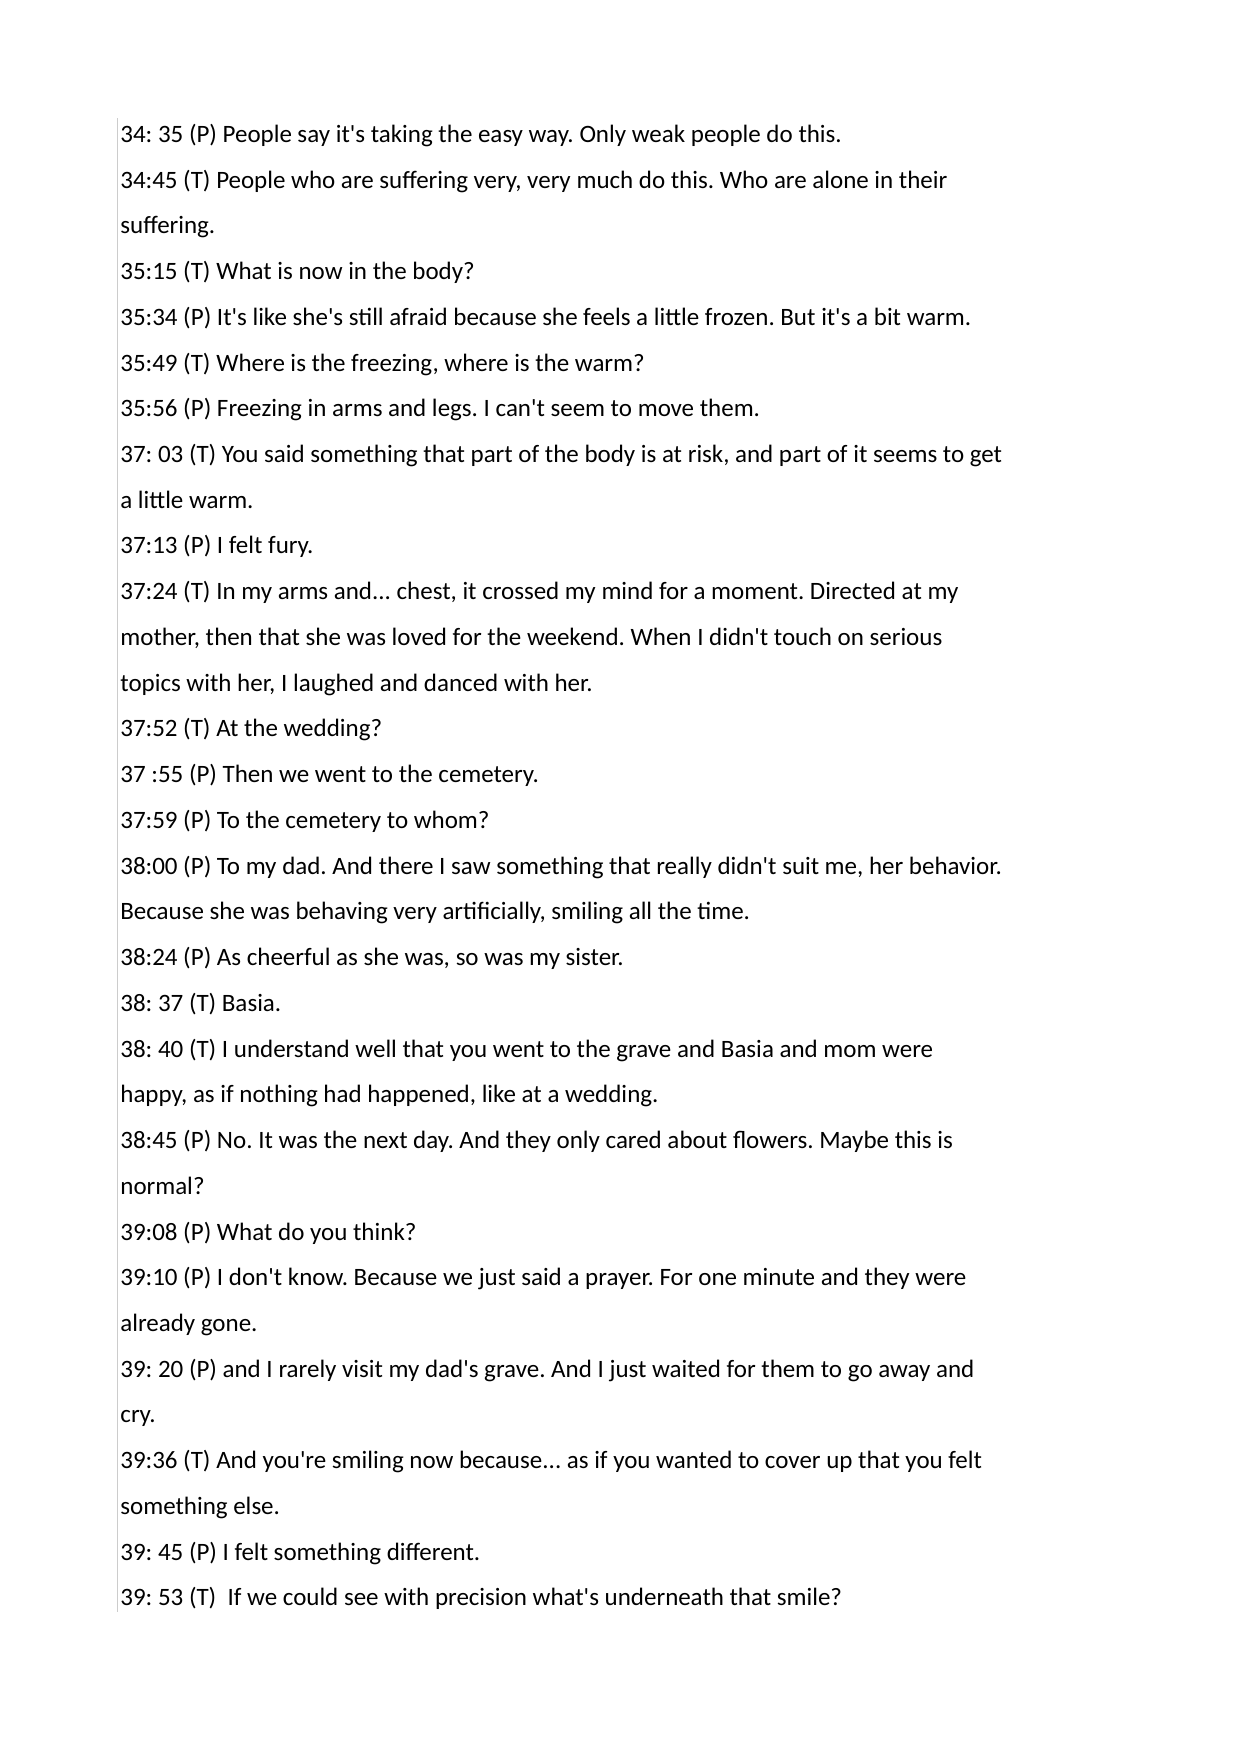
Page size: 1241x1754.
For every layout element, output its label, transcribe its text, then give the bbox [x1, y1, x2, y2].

text 38:45 (P) No. It was the next day. And they only cared about flowers. Maybe this is normal? [118, 1124, 1005, 1200]
text 37:13 (P) I felt fury. [118, 530, 1005, 560]
text 37:52 (T) At the wedding? [118, 713, 1005, 743]
text 38: 40 (T) I understand well that you went to the grave and Basia and mom were happy, as if nothing had happened, like at a wedding. [118, 1033, 1005, 1109]
text 38: 37 (T) Basia. [118, 987, 1005, 1017]
text 35:49 (T) Where is the freezing, where is the warm? [118, 347, 1005, 377]
text 37: 03 (T) You said something that part of the body is at risk, and part of it seems to get a little warm. [118, 438, 1005, 514]
text 37:59 (P) To the cemetery to whom? [118, 804, 1005, 834]
text 37 :55 (P) Then we went to the cemetery. [118, 758, 1005, 789]
text 39:10 (P) I don't know. Because we just said a prayer. For one minute and they were already gone. [118, 1261, 1005, 1338]
text 39: 53 (T) If we could see with precision what's underneath that smile? [118, 1581, 1005, 1612]
text 39: 20 (P) and I rarely visit my dad's grave. And I just waited for them to go away and cry. [118, 1353, 1005, 1429]
text 34: 35 (P) People say it's taking the easy way. Only weak people do this. [118, 118, 1005, 149]
text 39:36 (T) And you're smiling now because... as if you wanted to cover up that you felt something else. [118, 1444, 1005, 1521]
text 39: 45 (P) I felt something different. [118, 1536, 1005, 1566]
text 38:00 (P) To my dad. And there I saw something that really didn't suit me, her behavior. Because she was behaving very artificially, smiling all the time. [118, 850, 1005, 926]
text 35:34 (P) It's like she's still afraid because she feels a little frozen. But it's a bit warm. [118, 301, 1005, 332]
text 35:56 (P) Freezing in arms and legs. I can't seem to move them. [118, 392, 1005, 423]
text 34:45 (T) People who are suffering very, very much do this. Who are alone in their suffering. [118, 164, 1005, 240]
text 38:24 (P) As cheerful as she was, so was my sister. [118, 941, 1005, 972]
text 39:08 (P) What do you think? [118, 1216, 1005, 1246]
text 35:15 (T) What is now in the body? [118, 255, 1005, 286]
text 37:24 (T) In my arms and... chest, it crossed my mind for a moment. Directed at my mother, then that she was loved for the weekend. When I didn't touch on serious topics with her, I laughed and danced with her. [118, 575, 1005, 697]
